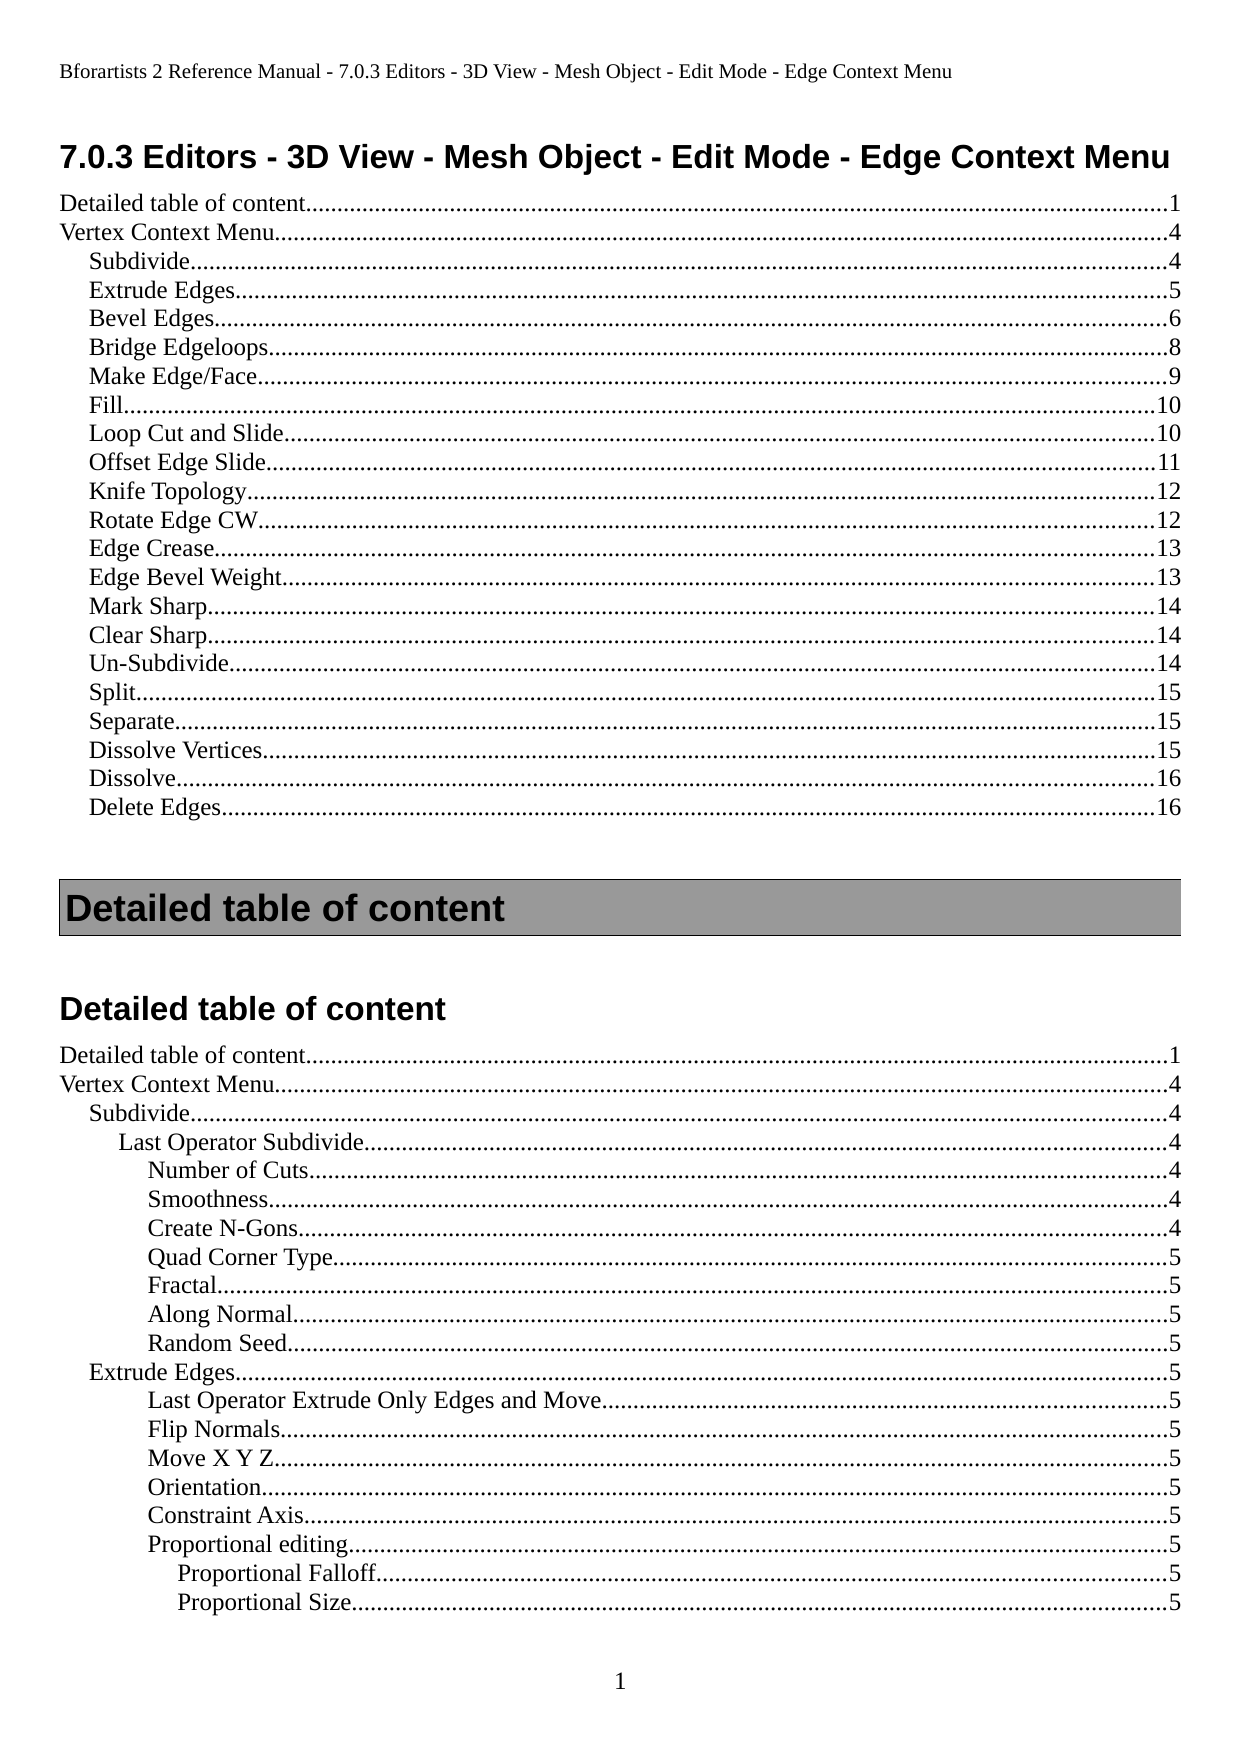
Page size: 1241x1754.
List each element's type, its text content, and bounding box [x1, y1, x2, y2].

subtitle Detailed table of content [59, 989, 1181, 1028]
text Quad Corner Type 5 [147, 1242, 1181, 1270]
text Edge Bevel Weight 13 [88, 562, 1181, 591]
text Detailed table of content 1 [59, 188, 1181, 217]
text Proportional Size 5 [177, 1587, 1181, 1615]
text Fill 10 [88, 390, 1181, 418]
text Along Normal 5 [147, 1299, 1181, 1328]
text Loop Cut and Slide 10 [88, 418, 1181, 447]
text Smoothness 4 [147, 1184, 1181, 1213]
text Number of Cuts 4 [147, 1155, 1181, 1184]
text Orientation 5 [147, 1472, 1181, 1500]
text Extrude Edges 5 [88, 1357, 1181, 1385]
text Subdivide 4 [88, 1098, 1181, 1127]
text Last Operator Extrude Only Edges and Move 5 [147, 1385, 1181, 1414]
text Delete Edges 16 [88, 792, 1181, 821]
text Fractal 5 [147, 1270, 1181, 1299]
text Rotate Edge CW 12 [88, 505, 1181, 533]
text Separate 15 [88, 706, 1181, 735]
text Edge Crease 13 [88, 533, 1181, 562]
text Proportional Falloff 5 [177, 1558, 1181, 1587]
text Mark Sharp 14 [88, 591, 1181, 620]
text Split 15 [88, 677, 1181, 706]
text Constraint Axis 5 [147, 1500, 1181, 1529]
text Bridge Edgeloops 8 [88, 332, 1181, 361]
text Vertex Context Menu 4 [59, 217, 1181, 246]
text Flip Normals 5 [147, 1414, 1181, 1443]
text Bevel Edges 6 [88, 303, 1181, 332]
text Make Edge/Face 9 [88, 361, 1181, 390]
text Proportional editing 5 [147, 1529, 1181, 1558]
text Vertex Context Menu 4 [59, 1069, 1181, 1098]
subtitle 7.0.3 Editors - 3D View - Mesh Object - Edit Mode - Edge Context Menu [59, 138, 1181, 176]
text Subdivide 4 [88, 246, 1181, 275]
table_header Detailed table of content [60, 880, 1181, 935]
text Offset Edge Slide 11 [88, 447, 1181, 476]
text Create N-Gons 4 [147, 1213, 1181, 1242]
text Detailed table of content 1 [59, 1040, 1181, 1069]
text Dissolve 16 [88, 763, 1181, 792]
text Un-Subdivide 14 [88, 648, 1181, 677]
text Move X Y Z 5 [147, 1443, 1181, 1472]
text Random Seed 5 [147, 1328, 1181, 1357]
text Dissolve Vertices 15 [88, 735, 1181, 763]
text Last Operator Subdivide 4 [118, 1127, 1181, 1155]
text Knife Topology 12 [88, 476, 1181, 505]
text Clear Sharp 14 [88, 620, 1181, 648]
text Extrude Edges 5 [88, 275, 1181, 303]
